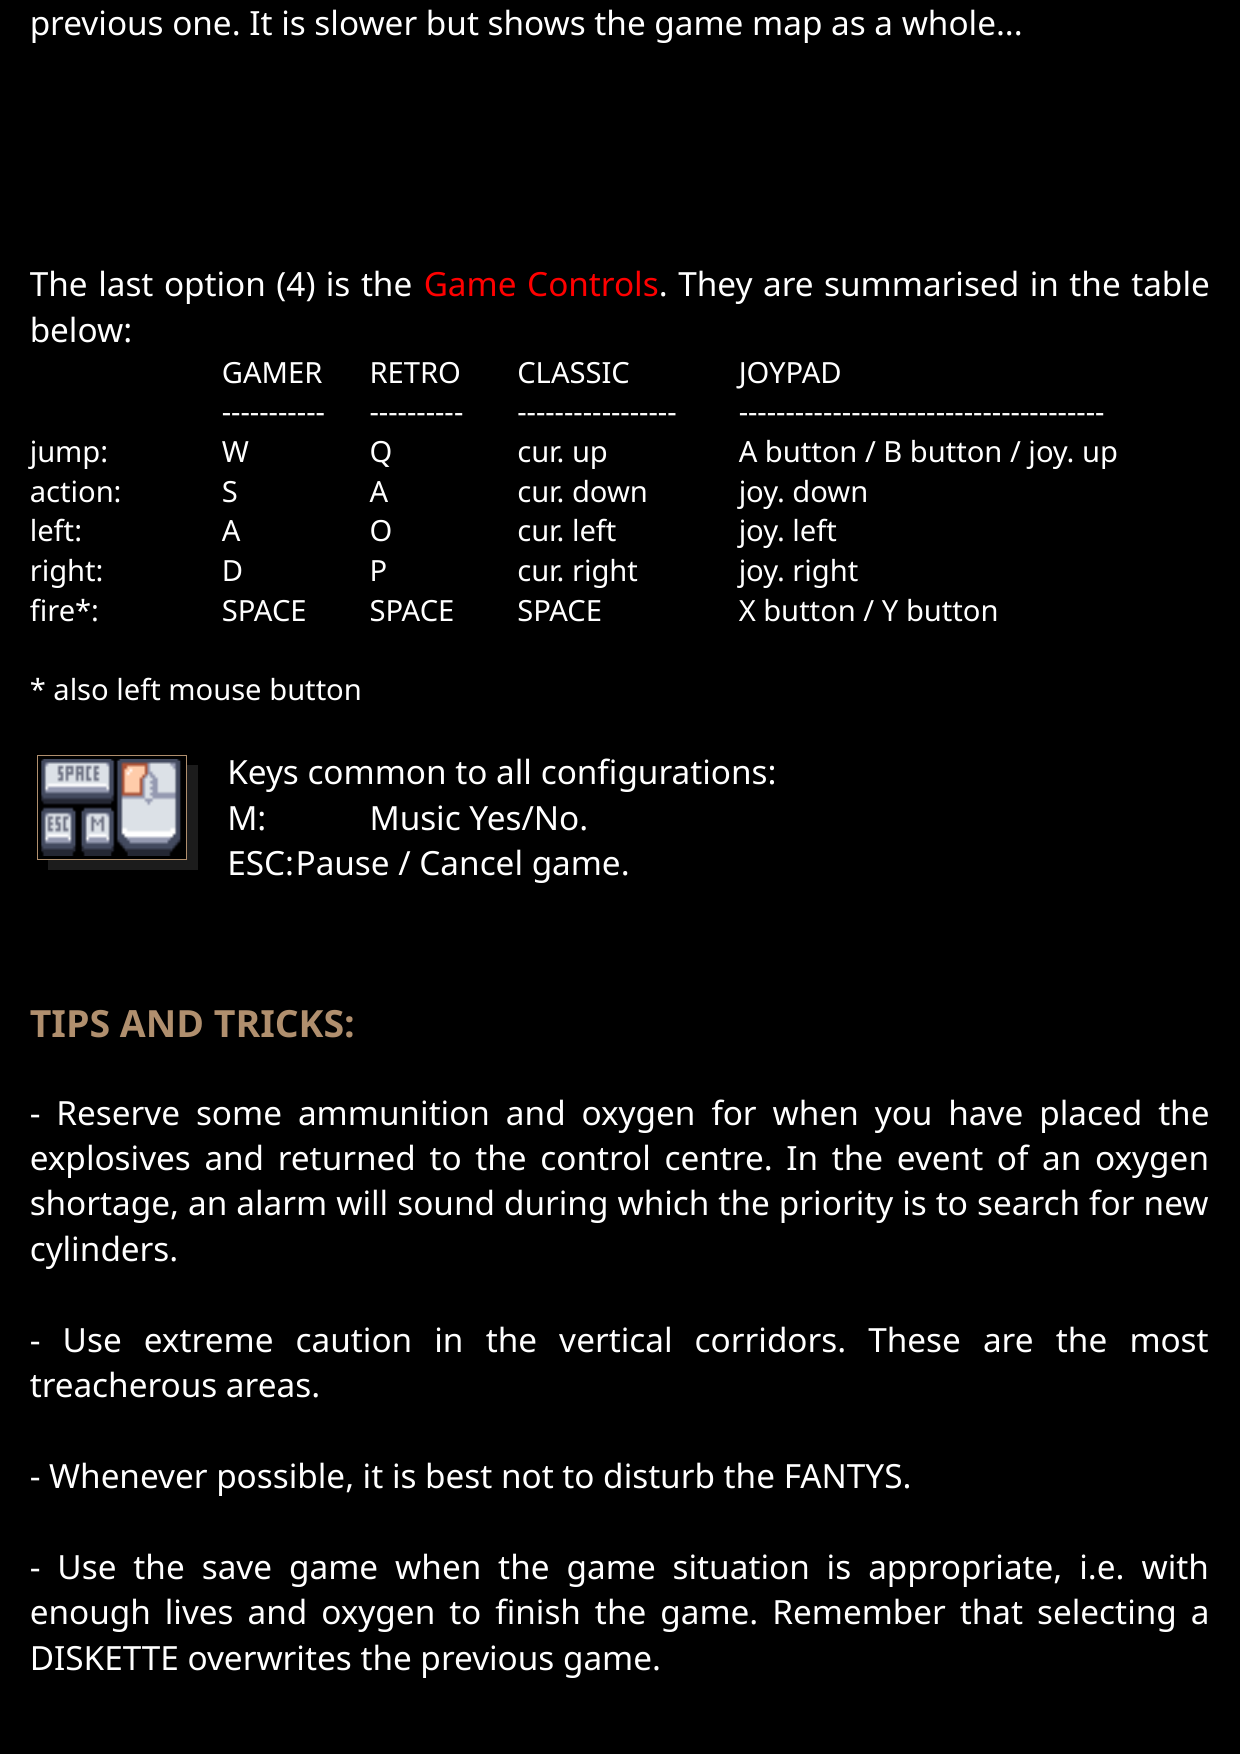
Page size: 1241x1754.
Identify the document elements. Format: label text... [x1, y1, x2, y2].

text - Reserve some ammunition and oxygen for when you have placed the explosives and returned to the control centre. In the event of an oxygen shortage, an alarm will sound during which the priority is to search for new cylinders. [29, 1089, 1211, 1271]
text The last option (4) is the Game Controls. They are summarised in the table below: [29, 261, 1211, 352]
text [29, 794, 37, 840]
text TIPS AND TRICKS: [29, 993, 1211, 1050]
text [38, 756, 186, 859]
text ----------- ---------- ----------------- --------------------------------------- [29, 392, 1211, 431]
text jump: W Q cur. up A button / B button / joy. up [29, 431, 1211, 471]
text ESC: Pause / Cancel game. [29, 840, 1211, 885]
text M: Music Yes/No. [198, 794, 1211, 840]
text action: S A cur. down joy. down [29, 471, 1211, 511]
text left: A O cur. left joy. left [29, 511, 1211, 550]
text fire*: SPACE SPACE SPACE X button / Y button [29, 590, 1211, 630]
text - Whenever possible, it is best not to disturb the FANTYS. [29, 1453, 1211, 1498]
text - Use extreme caution in the vertical corridors. These are the most treacherous areas. [29, 1316, 1211, 1407]
text - Use the save game when the game situation is appropriate, i.e. with enough lives and oxygen to finish the game. Remember that selecting a DISKETTE overwrites the previous game. [29, 1543, 1211, 1680]
text GAMER RETRO CLASSIC JOYPAD [29, 352, 1211, 392]
text right: D P cur. right joy. right [29, 550, 1211, 590]
text * also left mouse button [29, 669, 1211, 709]
text Keys common to all configurations: [29, 749, 1211, 794]
picture [41, 759, 184, 856]
text previous one. It is slower but shows the game map as a whole... [29, 0, 1211, 45]
